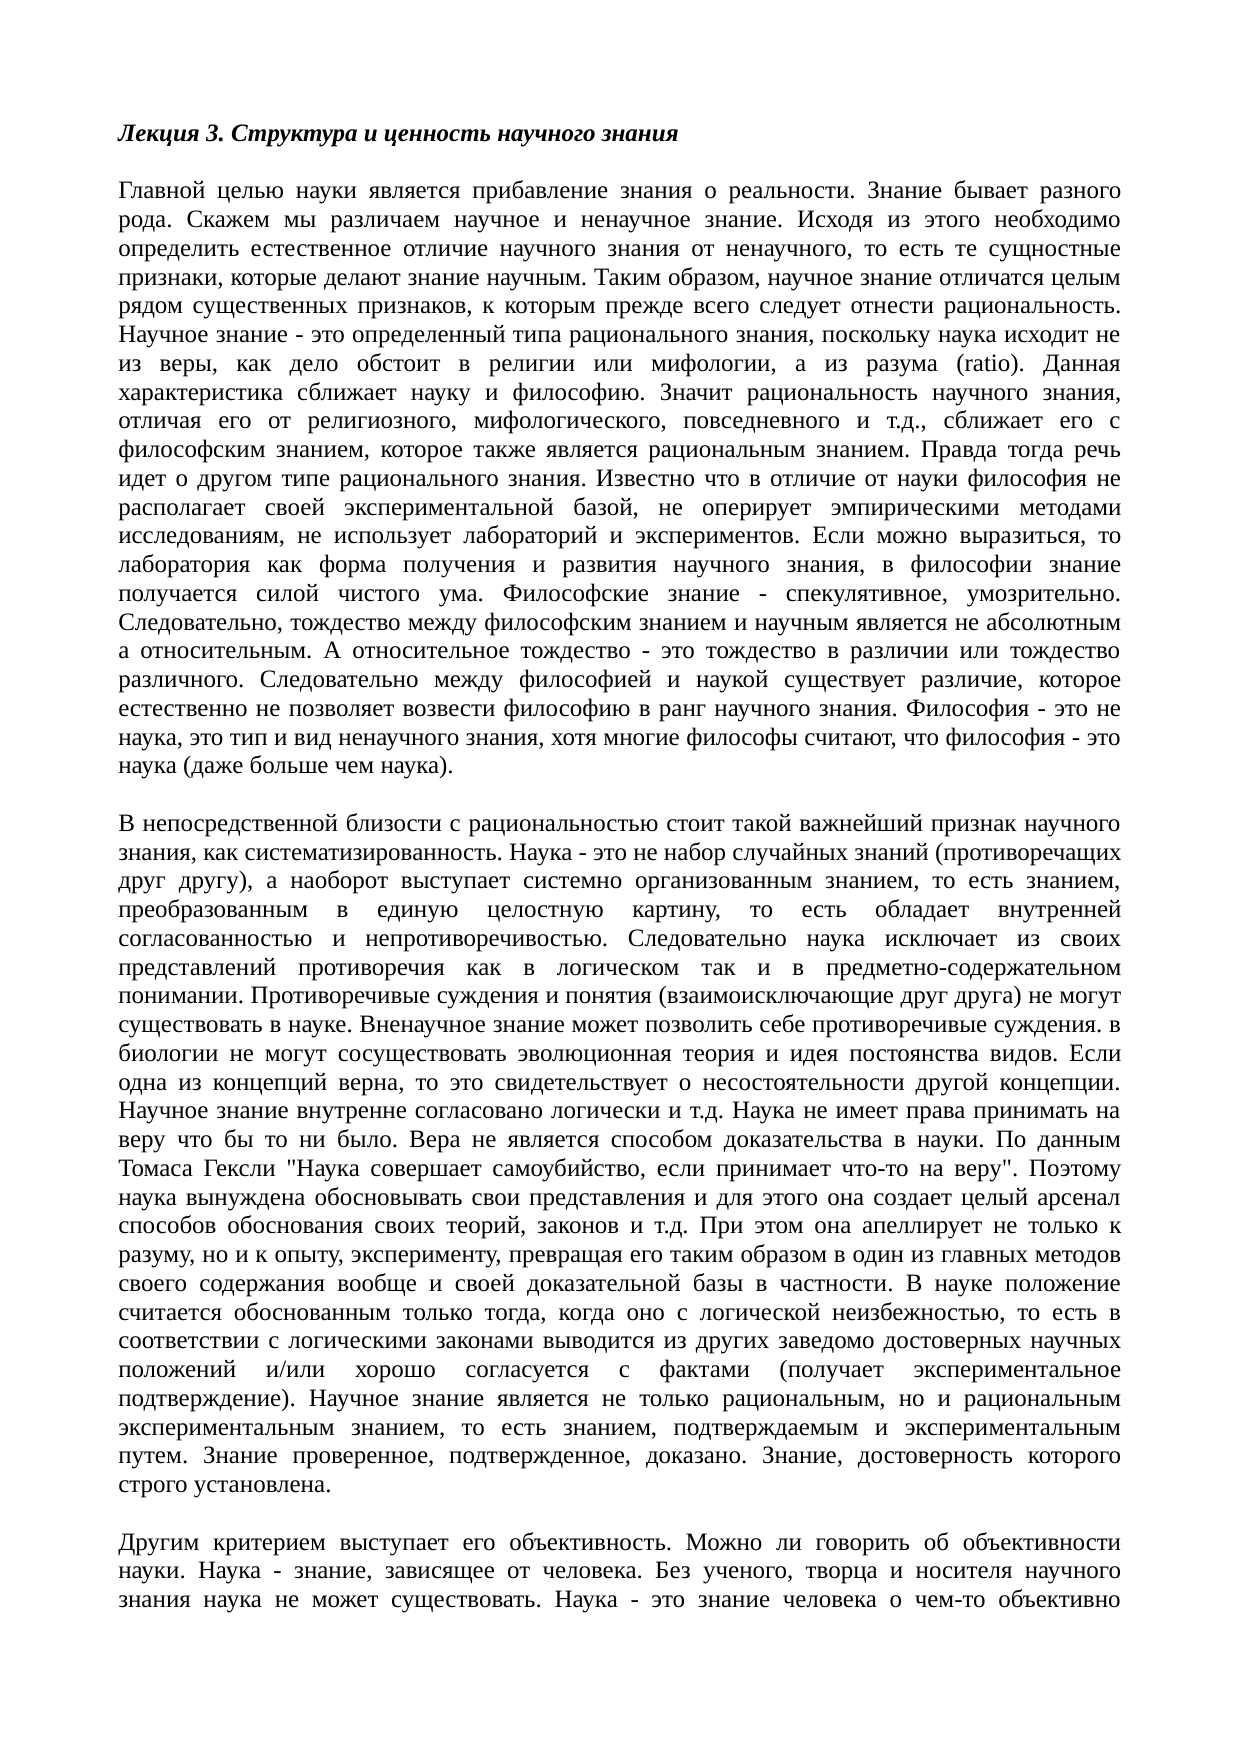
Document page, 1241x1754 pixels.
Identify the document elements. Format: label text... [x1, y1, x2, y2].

text Другим критерием выступает его объективность. Можно ли говорить об объективности науки. Наука - знание, зависящее от человека. Без ученого, творца и носителя научного знания наука не может существовать. Наука - это знание человека о чем-то объективно [118, 1527, 1122, 1613]
text Главной целью науки является прибавление знания о реальности. Знание бывает разного рода. Скажем мы различаем научное и ненаучное знание. Исходя из этого необходимо определить естественное отличие научного знания от ненаучного, то есть те сущностные признаки, которые делают знание научным. Таким образом, научное знание отличатся целым рядом существенных признаков, к которым прежде всего следует отнести рациональность. Научное знание - это определенный типа рационального знания, поскольку наука исходит не из веры, как дело обстоит в религии или мифологии, а из разума (ratio). Данная характеристика сближает науку и философию. Значит рациональность научного знания, отличая его от религиозного, мифологического, повседневного и т.д., сближает его с философским знанием, которое также является рациональным знанием. Правда тогда речь идет о другом типе рационального знания. Известно что в отличие от науки философия не располагает своей экспериментальной базой, не оперирует эмпирическими методами исследованиям, не использует лабораторий и экспериментов. Если можно выразиться, то лаборатория как форма получения и развития научного знания, в философии знание получается силой чистого ума. Философские знание - спекулятивное, умозрительно. Следовательно, тождество между философским знанием и научным является не абсолютным а относительным. А относительное тождество - это тождество в различии или тождество различного. Следовательно между философией и наукой существует различие, которое естественно не позволяет возвести философию в ранг научного знания. Философия - это не наука, это тип и вид ненаучного знания, хотя многие философы считают, что философия - это наука (даже больше чем наука). [118, 176, 1122, 779]
text Лекция 3. Структура и ценность научного знания [118, 118, 1122, 147]
text В непосредственной близости с рациональностью стоит такой важнейший признак научного знания, как систематизированность. Наука - это не набор случайных знаний (противоречащих друг другу), а наоборот выступает системно организованным знанием, то есть знанием, преобразованным в единую целостную картину, то есть обладает внутренней согласованностью и непротиворечивостью. Следовательно наука исключает из своих представлений противоречия как в логическом так и в предметно-содержательном понимании. Противоречивые суждения и понятия (взаимоисключающие друг друга) не могут существовать в науке. Вненаучное знание может позволить себе противоречивые суждения. в биологии не могут сосуществовать эволюционная теория и идея постоянства видов. Если одна из концепций верна, то это свидетельствует о несостоятельности другой концепции. Научное знание внутренне согласовано логически и т.д. Наука не имеет права принимать на веру что бы то ни было. Вера не является способом доказательства в науки. По данным Томаса Гексли "Наука совершает самоубийство, если принимает что-то на веру". Поэтому наука вынуждена обосновывать свои представления и для этого она создает целый арсенал способов обоснования своих теорий, законов и т.д. При этом она апеллирует не только к разуму, но и к опыту, эксперименту, превращая его таким образом в один из главных методов своего содержания вообще и своей доказательной базы в частности. В науке положение считается обоснованным только тогда, когда оно с логической неизбежностью, то есть в соответствии с логическими законами выводится из других заведомо достоверных научных положений и/или хорошо согласуется с фактами (получает экспериментальное подтверждение). Научное знание является не только рациональным, но и рациональным экспериментальным знанием, то есть знанием, подтверждаемым и экспериментальным путем. Знание проверенное, подтвержденное, доказано. Знание, достоверность которого строго установлена. [118, 808, 1122, 1498]
